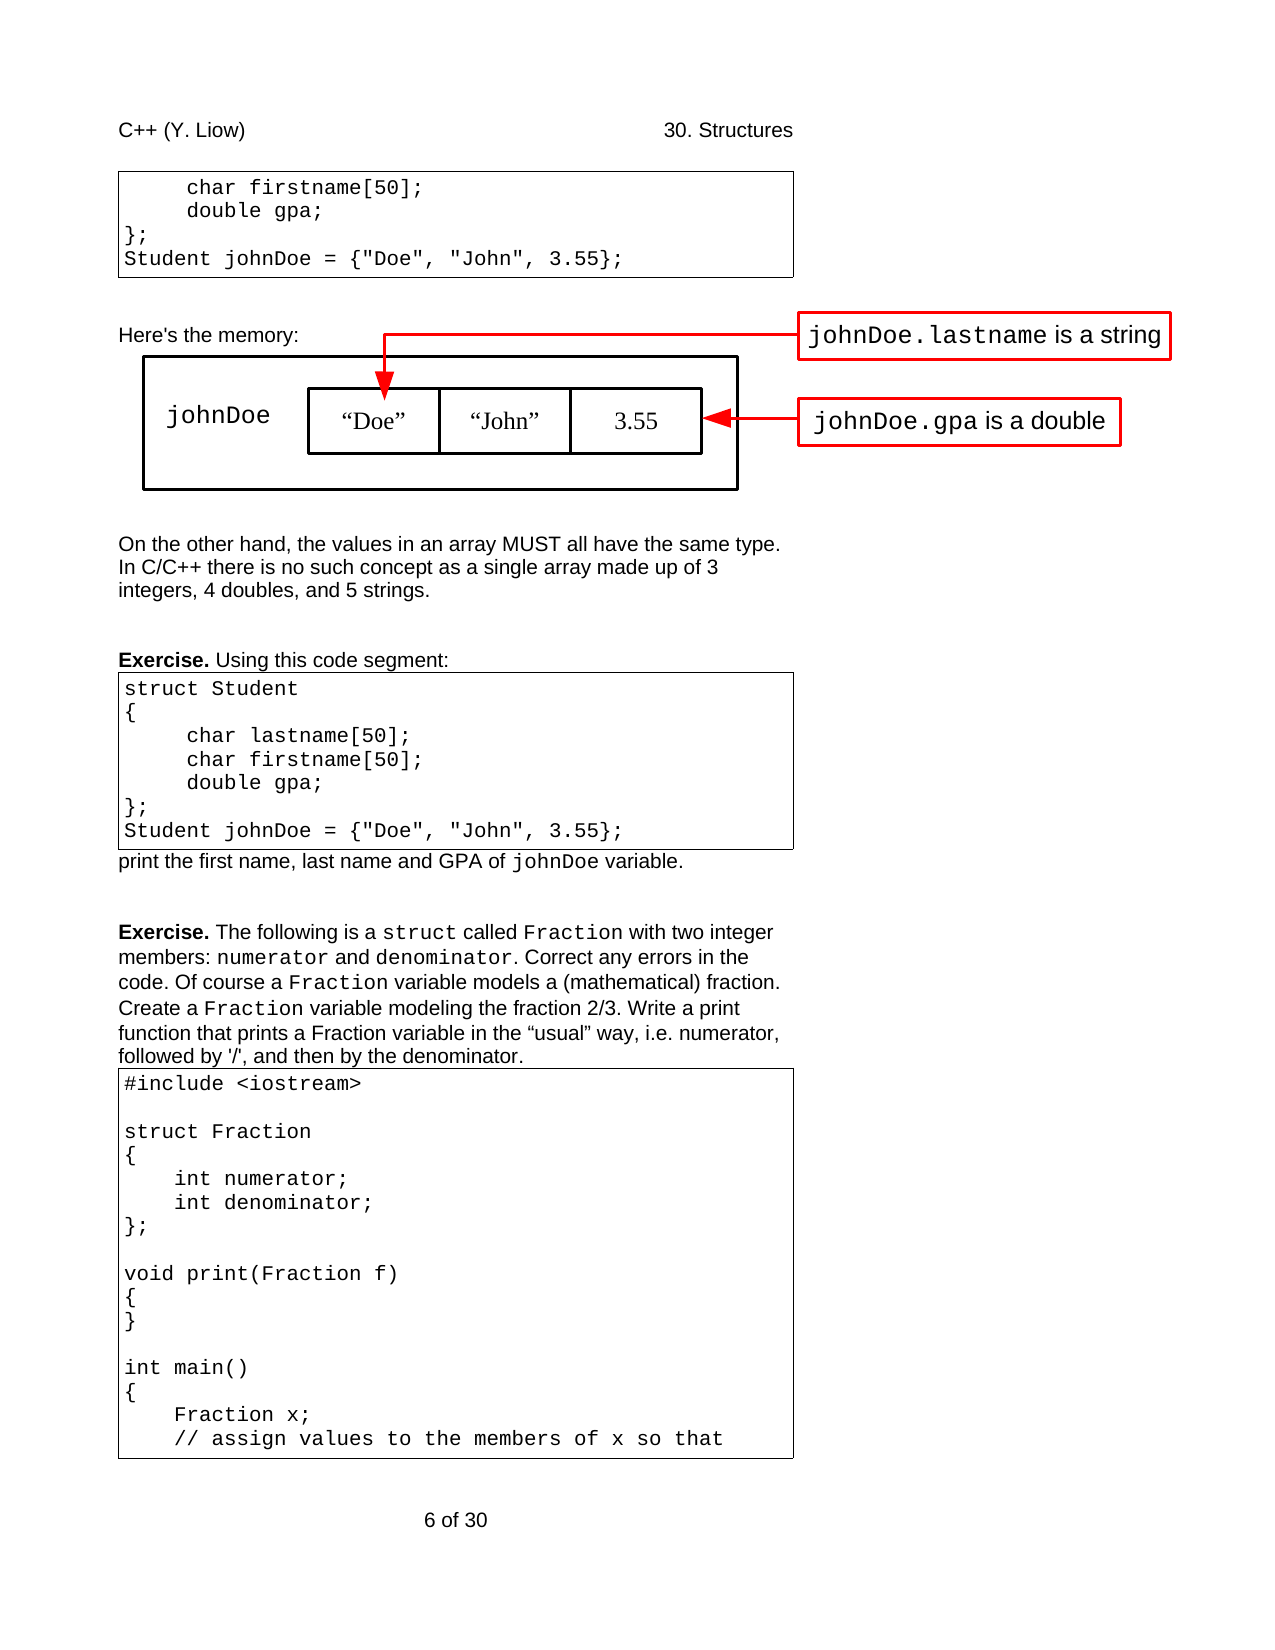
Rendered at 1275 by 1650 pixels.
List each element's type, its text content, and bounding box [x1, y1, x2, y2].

table_header struct Student { char lastname[50]; char firstname[50]; double gpa; }; Student johnDoe = {"Doe", "John", 3.55}; [119, 673, 793, 849]
text Exercise. Using this code segment: [118, 649, 793, 672]
table_header #include <iostream> struct Fraction { int numerator; int denominator; }; void print(Fraction f) { } int main() { Fraction x; // assign values to the members of x so that [119, 1069, 793, 1457]
text Exercise. The following is a struct called Fraction with two integer members: numerator and denominator. Correct any errors in the code. Of course a Fraction variable models a (mathematical) fraction. Create a Fraction variable modeling the fraction 2/3. Write a print function that prints a Fraction variable in the “usual” way, i.e. numerator, followed by '/', and then by the denominator. [118, 921, 793, 1068]
table_header char firstname[50]; double gpa; }; Student johnDoe = {"Doe", "John", 3.55}; [119, 172, 793, 277]
text print the first name, last name and GPA of johnDoe variable. [118, 850, 793, 874]
text On the other hand, the values in an array MUST all have the same type. In C/C++ there is no such concept as a single array made up of 3 integers, 4 doubles, and 5 strings. [118, 533, 793, 602]
text Here's the memory: [118, 323, 793, 347]
